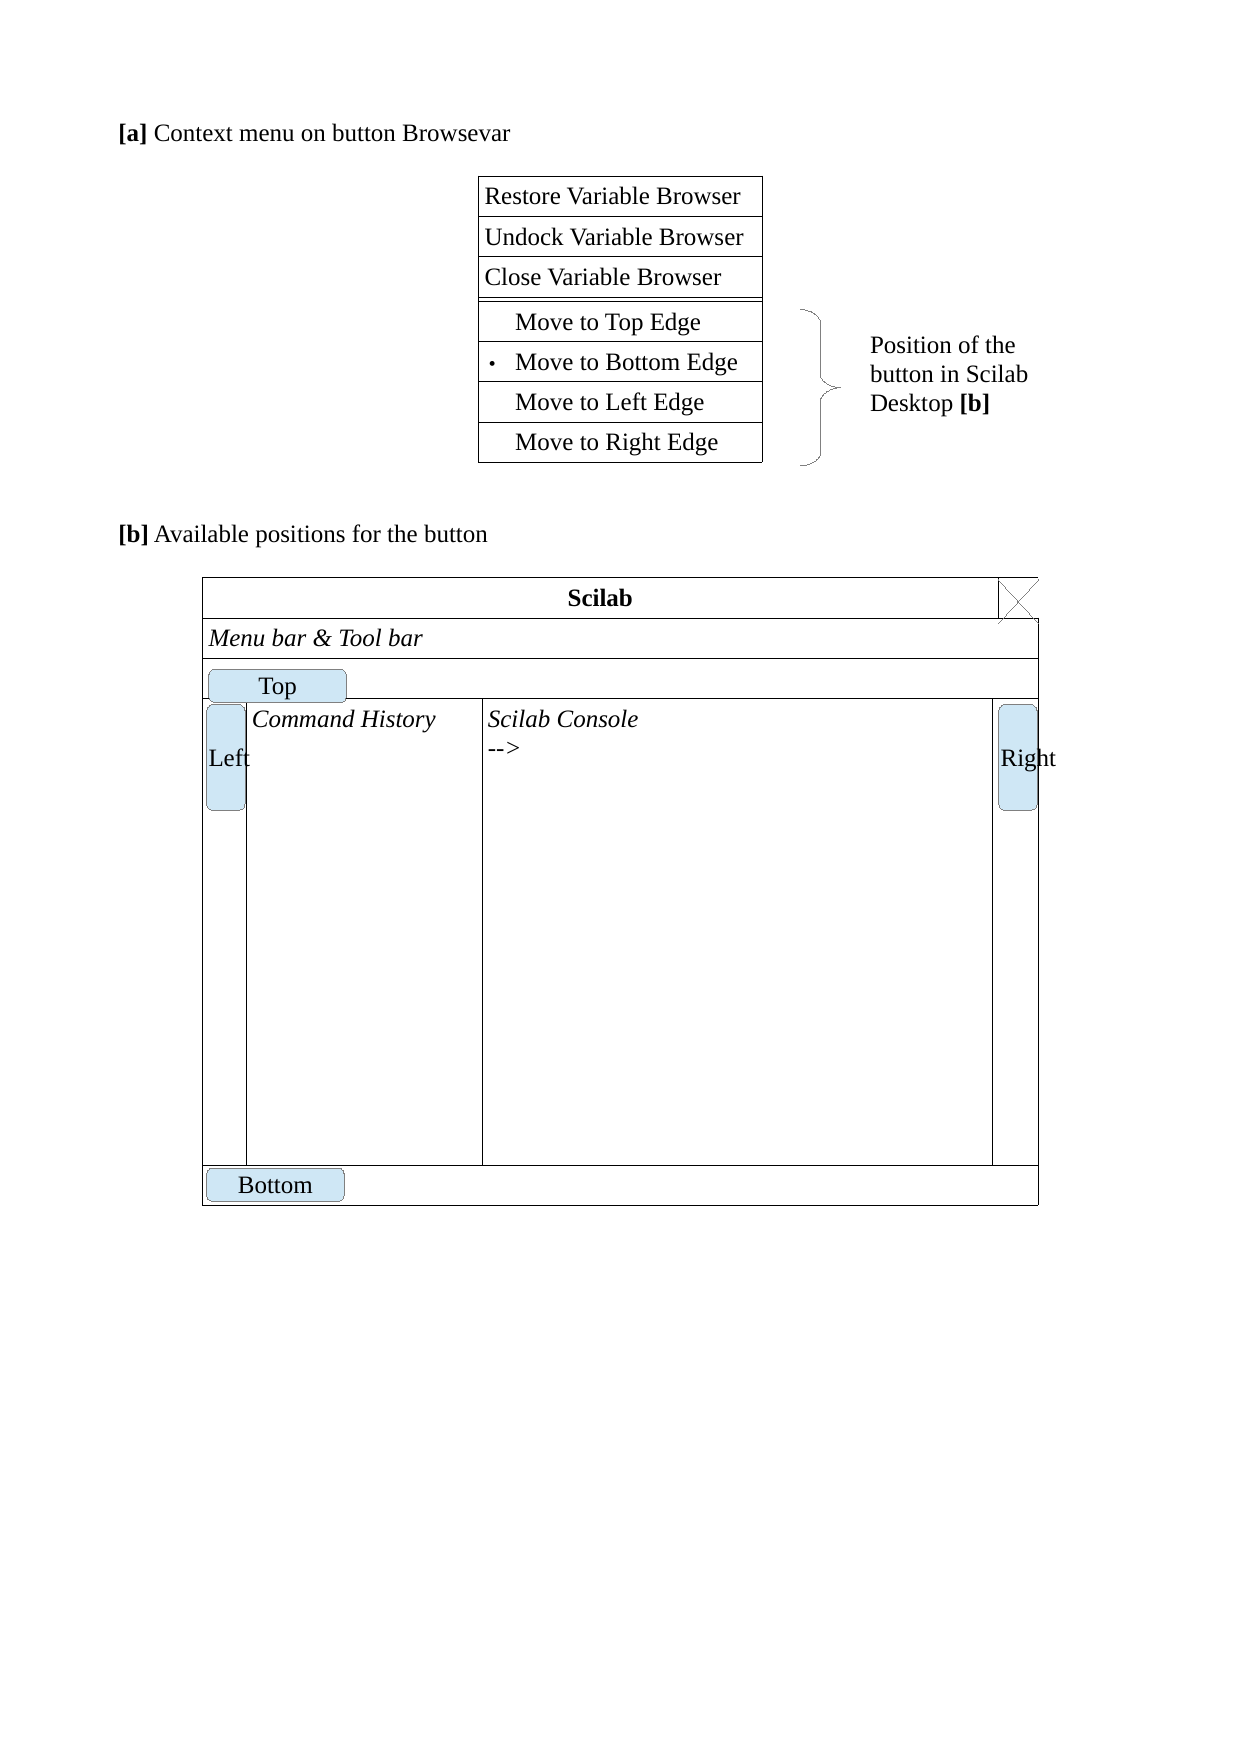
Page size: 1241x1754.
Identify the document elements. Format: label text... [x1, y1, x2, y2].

table_cell [993, 699, 1038, 1164]
table_cell [203, 659, 1038, 698]
table_cell Scilab Console --> [483, 699, 992, 1164]
text [a] Context menu on button Browsevar [118, 118, 1122, 147]
table_cell [203, 1166, 1038, 1205]
table_cell Undock Variable Browser [479, 217, 762, 256]
table_cell Menu bar & Tool bar [203, 619, 1038, 658]
table_cell Command History [247, 699, 482, 1164]
table_header Scilab [203, 578, 998, 617]
text [b] Available positions for the button [118, 519, 1122, 548]
table_cell Move to Right Edge [479, 423, 762, 462]
table_cell [203, 699, 246, 1164]
table_cell Move to Top Edge [479, 302, 762, 341]
table_cell Move to Left Edge [479, 382, 762, 422]
table_header [999, 578, 1038, 617]
table_cell Close Variable Browser [479, 257, 762, 297]
table_cell Move to Bottom Edge [479, 342, 762, 381]
table_header Restore Variable Browser [479, 177, 762, 216]
